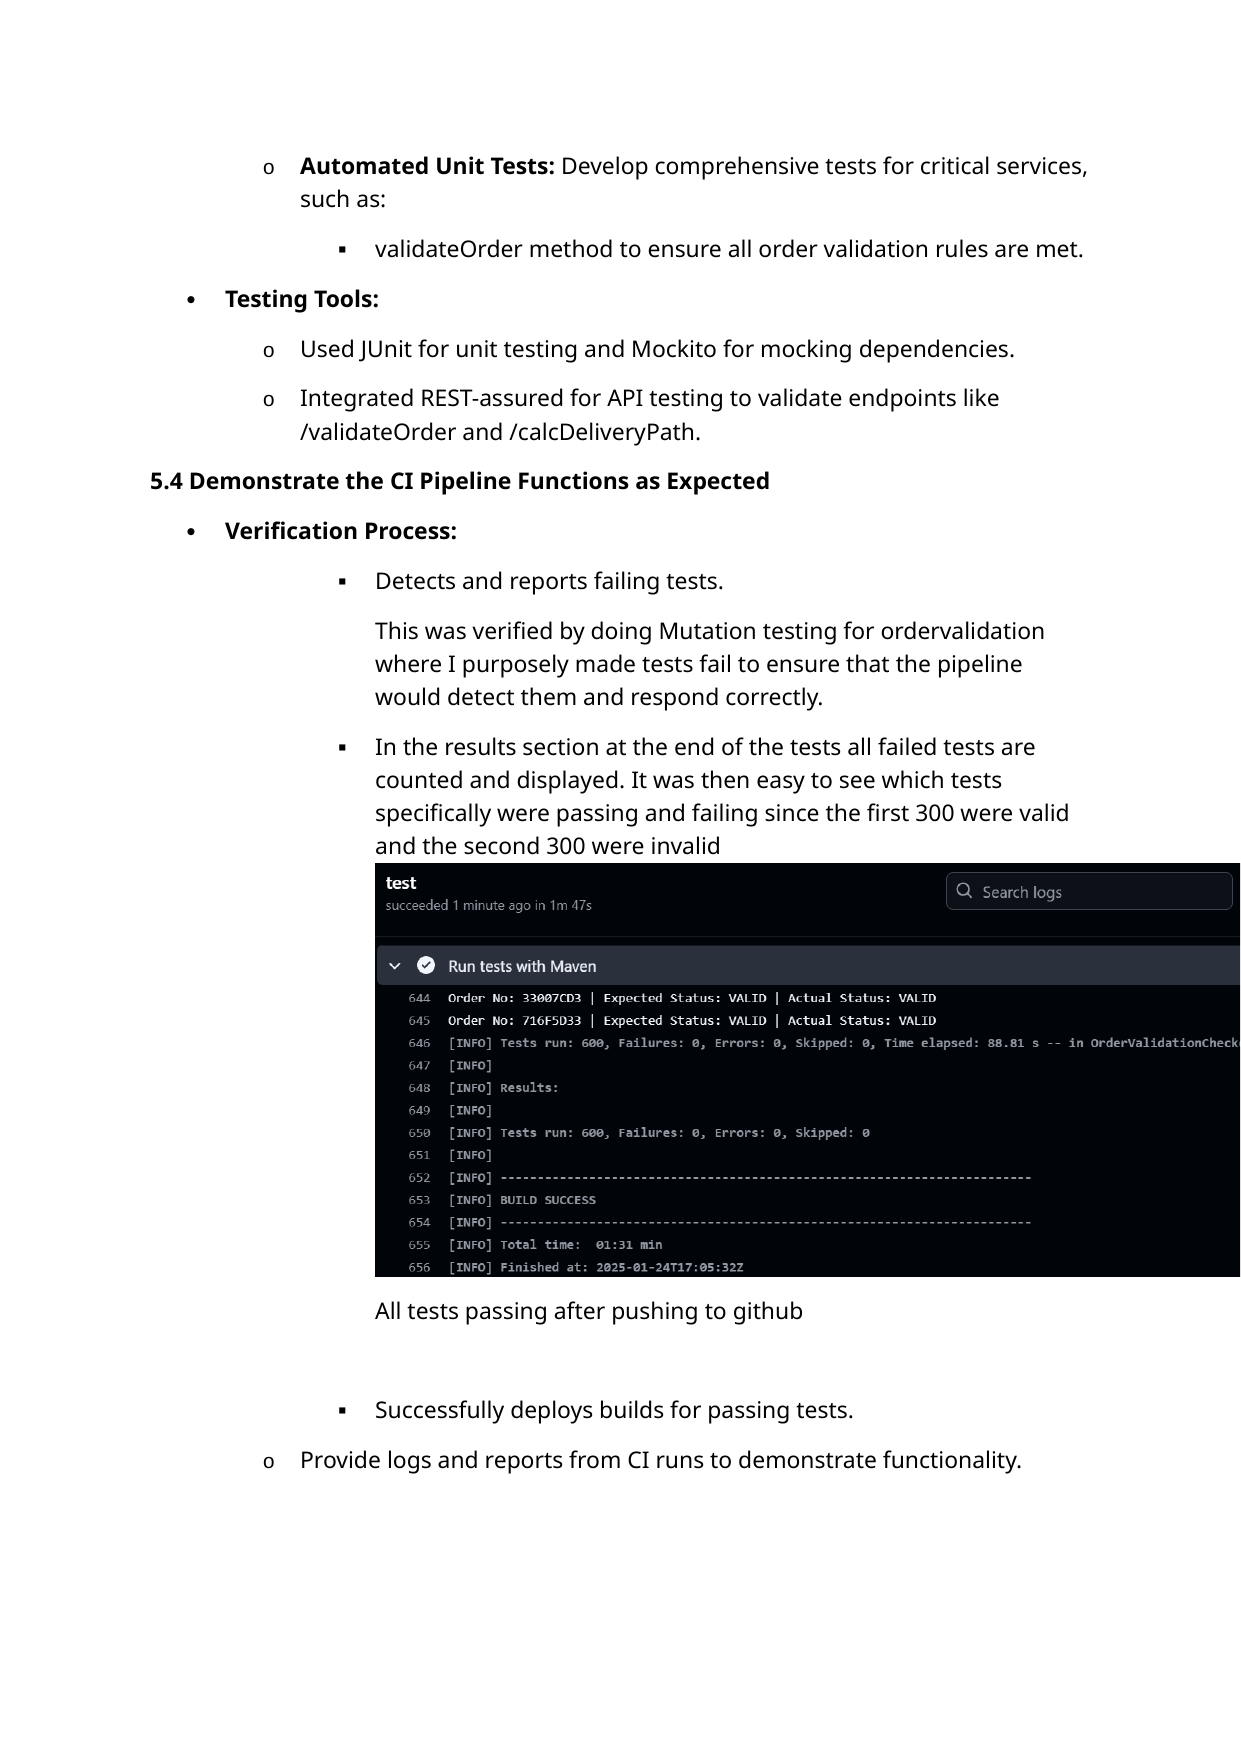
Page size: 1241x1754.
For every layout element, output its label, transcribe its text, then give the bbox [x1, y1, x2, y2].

text This was verified by doing Mutation testing for ordervalidation where I purposely made tests fail to ensure that the pipeline would detect them and respond correctly. [375, 614, 1090, 712]
list Used JUnit for unit testing and Mockito for mocking dependencies. [262, 332, 1090, 364]
list Provide logs and reports from CI runs to demonstrate functionality. [262, 1444, 1090, 1475]
list In the results section at the end of the tests all failed tests are counted and displayed. It was then easy to see which tests specifically were passing and failing since the first 300 were valid and the second 300 were invalid [337, 731, 1090, 1276]
text 5.4 Demonstrate the CI Pipeline Functions as Expected [150, 465, 1090, 496]
list Automated Unit Tests: Develop comprehensive tests for critical services, such as: [262, 150, 1090, 214]
list validateOrder method to ensure all order validation rules are met. [337, 233, 1090, 264]
list Verification Process: [187, 515, 1090, 546]
list Detects and reports failing tests. [337, 565, 1090, 596]
list Integrated REST-assured for API testing to validate endpoints like /validateOrder and /calcDeliveryPath. [262, 382, 1090, 447]
text All tests passing after pushing to github [375, 1295, 1090, 1326]
list Successfully deploys builds for passing tests. [337, 1394, 1090, 1426]
list Testing Tools: [187, 283, 1090, 314]
